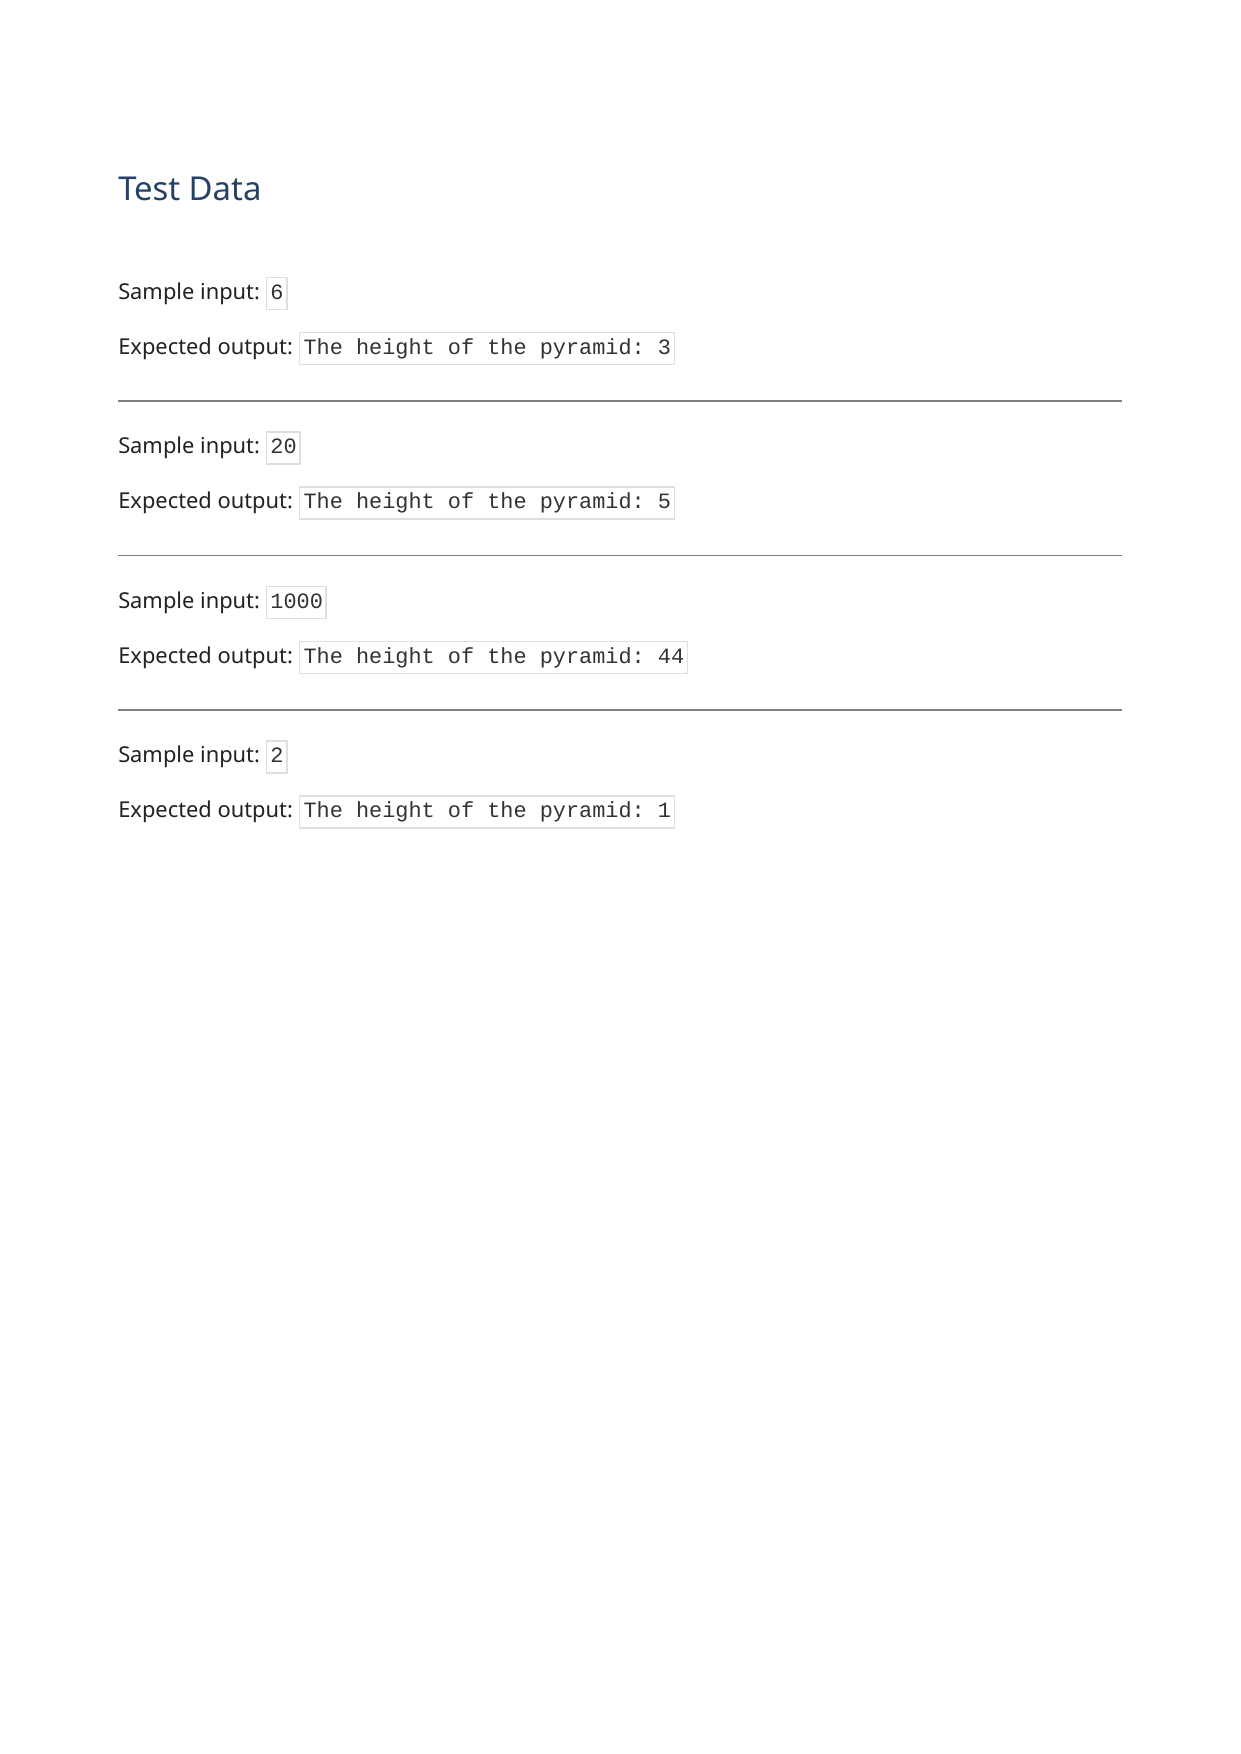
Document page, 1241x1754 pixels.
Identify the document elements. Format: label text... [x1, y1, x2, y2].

text Expected output: The height of the pyramid: 44 [118, 640, 687, 674]
text Expected output: The height of the pyramid: 1 [118, 794, 1122, 829]
text Sample input: 20 [118, 430, 1122, 465]
text Expected output: The height of the pyramid: 5 [118, 485, 1122, 520]
text [288, 276, 1122, 310]
text Expected output: The height of the pyramid: 3 [118, 331, 674, 365]
text [675, 331, 1122, 365]
text [688, 640, 1122, 674]
text Sample input: 6 [118, 276, 287, 310]
text [327, 585, 1122, 619]
subtitle Test Data [118, 166, 1122, 210]
text Sample input: 2 [118, 739, 1122, 774]
text Sample input: 1000 [118, 585, 326, 619]
